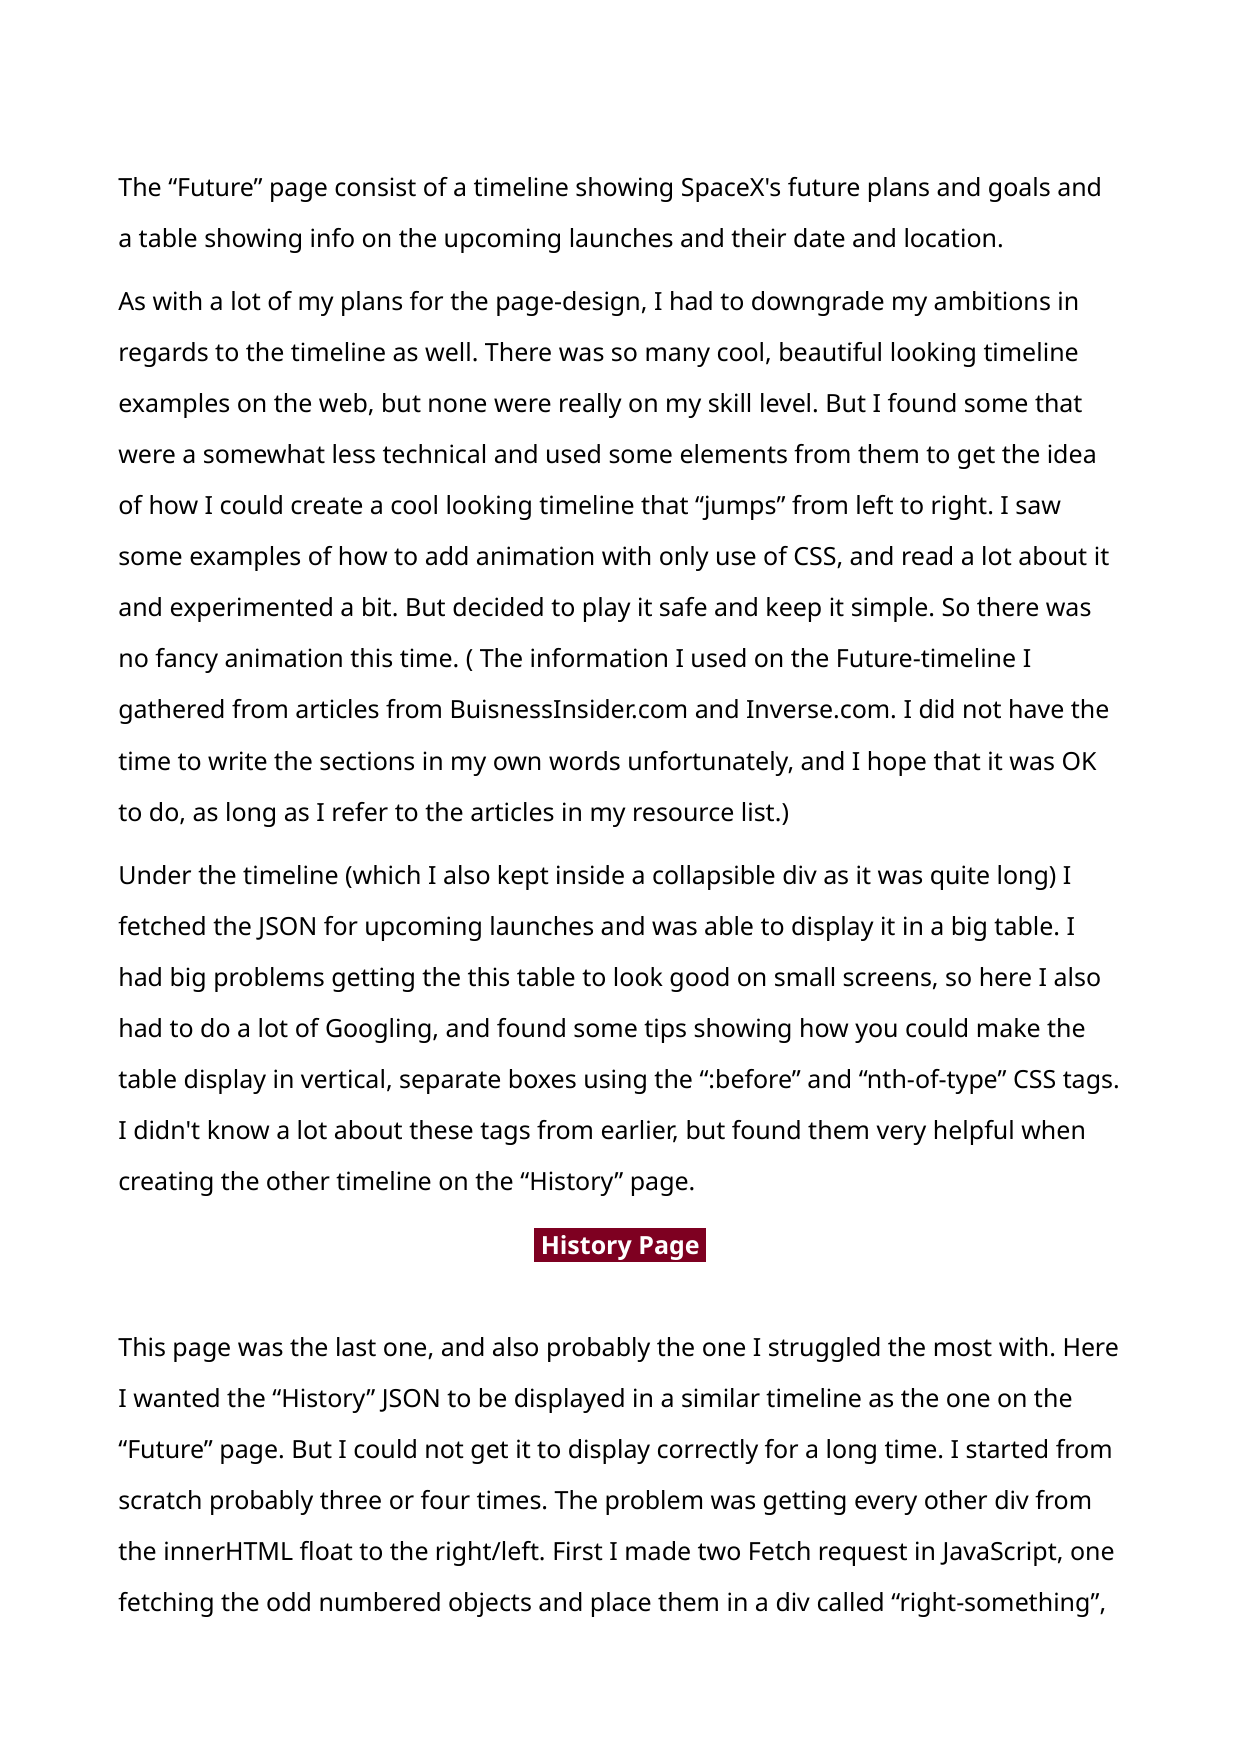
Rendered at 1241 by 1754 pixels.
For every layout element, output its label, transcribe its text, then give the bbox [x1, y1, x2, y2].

text Under the timeline (which I also kept inside a collapsible div as it was quite long) I fetched the JSON for upcoming launches and was able to display it in a big table. I had big problems getting the this table to look good on small screens, so here I also had to do a lot of Googling, and found some tips showing how you could make the table display in vertical, separate boxes using the “:before” and “nth-of-type” CSS tags. I didn't know a lot about these tags from earlier, but found them very helpful when creating the other timeline on the “History” page. [118, 858, 1122, 1198]
text History Page [118, 1227, 1122, 1262]
text The “Future” page consist of a timeline showing SpaceX's future plans and goals and a table showing info on the upcoming launches and their date and location. [118, 169, 1122, 254]
text As with a lot of my plans for the page-design, I had to downgrade my ambitions in regards to the timeline as well. There was so many cool, beautiful looking timeline examples on the web, but none were really on my skill level. But I found some that were a somewhat less technical and used some elements from them to get the idea of how I could create a cool looking timeline that “jumps” from left to right. I saw some examples of how to add animation with only use of CSS, and read a lot about it and experimented a bit. But decided to play it safe and keep it simple. So there was no fancy animation this time. ( The information I used on the Future-timeline I gathered from articles from BuisnessInsider.com and Inverse.com. I did not have the time to write the sections in my own words unfortunately, and I hope that it was OK to do, as long as I refer to the articles in my resource list.) [118, 284, 1122, 828]
text This page was the last one, and also probably the one I struggled the most with. Here I wanted the “History” JSON to be displayed in a similar timeline as the one on the “Future” page. But I could not get it to display correctly for a long time. I started from scratch probably three or four times. The problem was getting every other div from the innerHTML float to the right/left. First I made two Fetch request in JavaScript, one fetching the odd numbered objects and place them in a div called “right-something”, [118, 1329, 1122, 1619]
